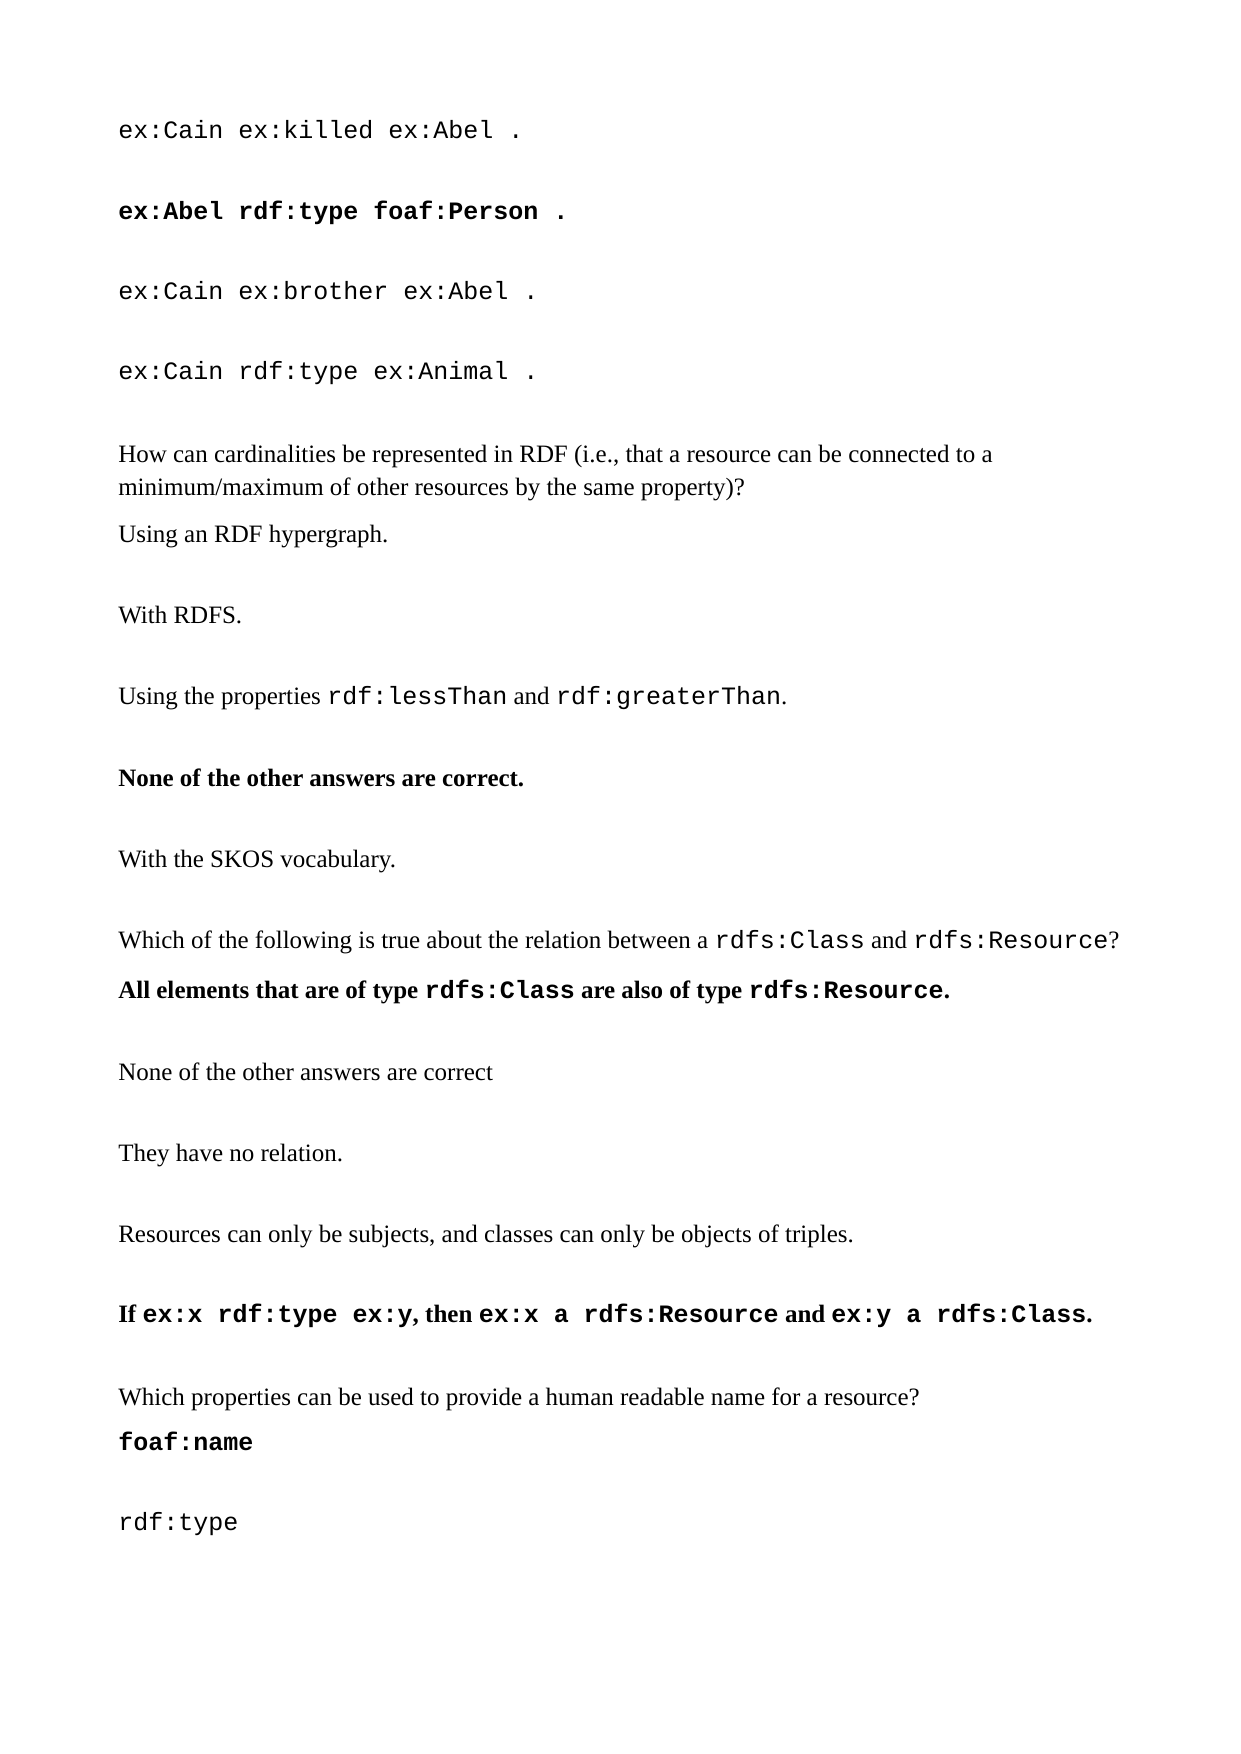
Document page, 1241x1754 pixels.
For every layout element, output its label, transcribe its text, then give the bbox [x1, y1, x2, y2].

text Resources can only be subjects, and classes can only be objects of triples. [118, 1219, 1122, 1281]
text None of the other answers are correct [118, 1057, 1122, 1119]
text ex:Cain rdf:type ex:Animal . [118, 359, 1122, 420]
text Which properties can be used to provide a human readable name for a resource? [118, 1382, 1122, 1411]
text Which of the following is true about the relation between a rdfs:Class and rdfs:Resource? [118, 925, 1122, 956]
text With the SKOS vocabulary. [118, 844, 1122, 906]
text If ex:x rdf:type ex:y, then ex:x a rdfs:Resource and ex:y a rdfs:Class. [118, 1299, 1122, 1363]
text With RDFS. [118, 600, 1122, 662]
text They have no relation. [118, 1138, 1122, 1200]
text All elements that are of type rdfs:Class are also of type rdfs:Resource. [118, 975, 1122, 1039]
text rdf:type [118, 1510, 1122, 1571]
text Using the properties rdf:lessThan and rdf:greaterThan. [118, 681, 1122, 745]
text ex:Cain ex:brother ex:Abel . [118, 278, 1122, 340]
text ex:Cain ex:killed ex:Abel . [118, 118, 1122, 179]
text Using an RDF hypergraph. [118, 519, 1122, 581]
text ex:Abel rdf:type foaf:Person . [118, 198, 1122, 260]
text How can cardinalities be represented in RDF (i.e., that a resource can be connected to a minimum/maximum of other resources by the same property)? [118, 439, 1122, 501]
text None of the other answers are correct. [118, 763, 1122, 825]
text foaf:name [118, 1430, 1122, 1491]
